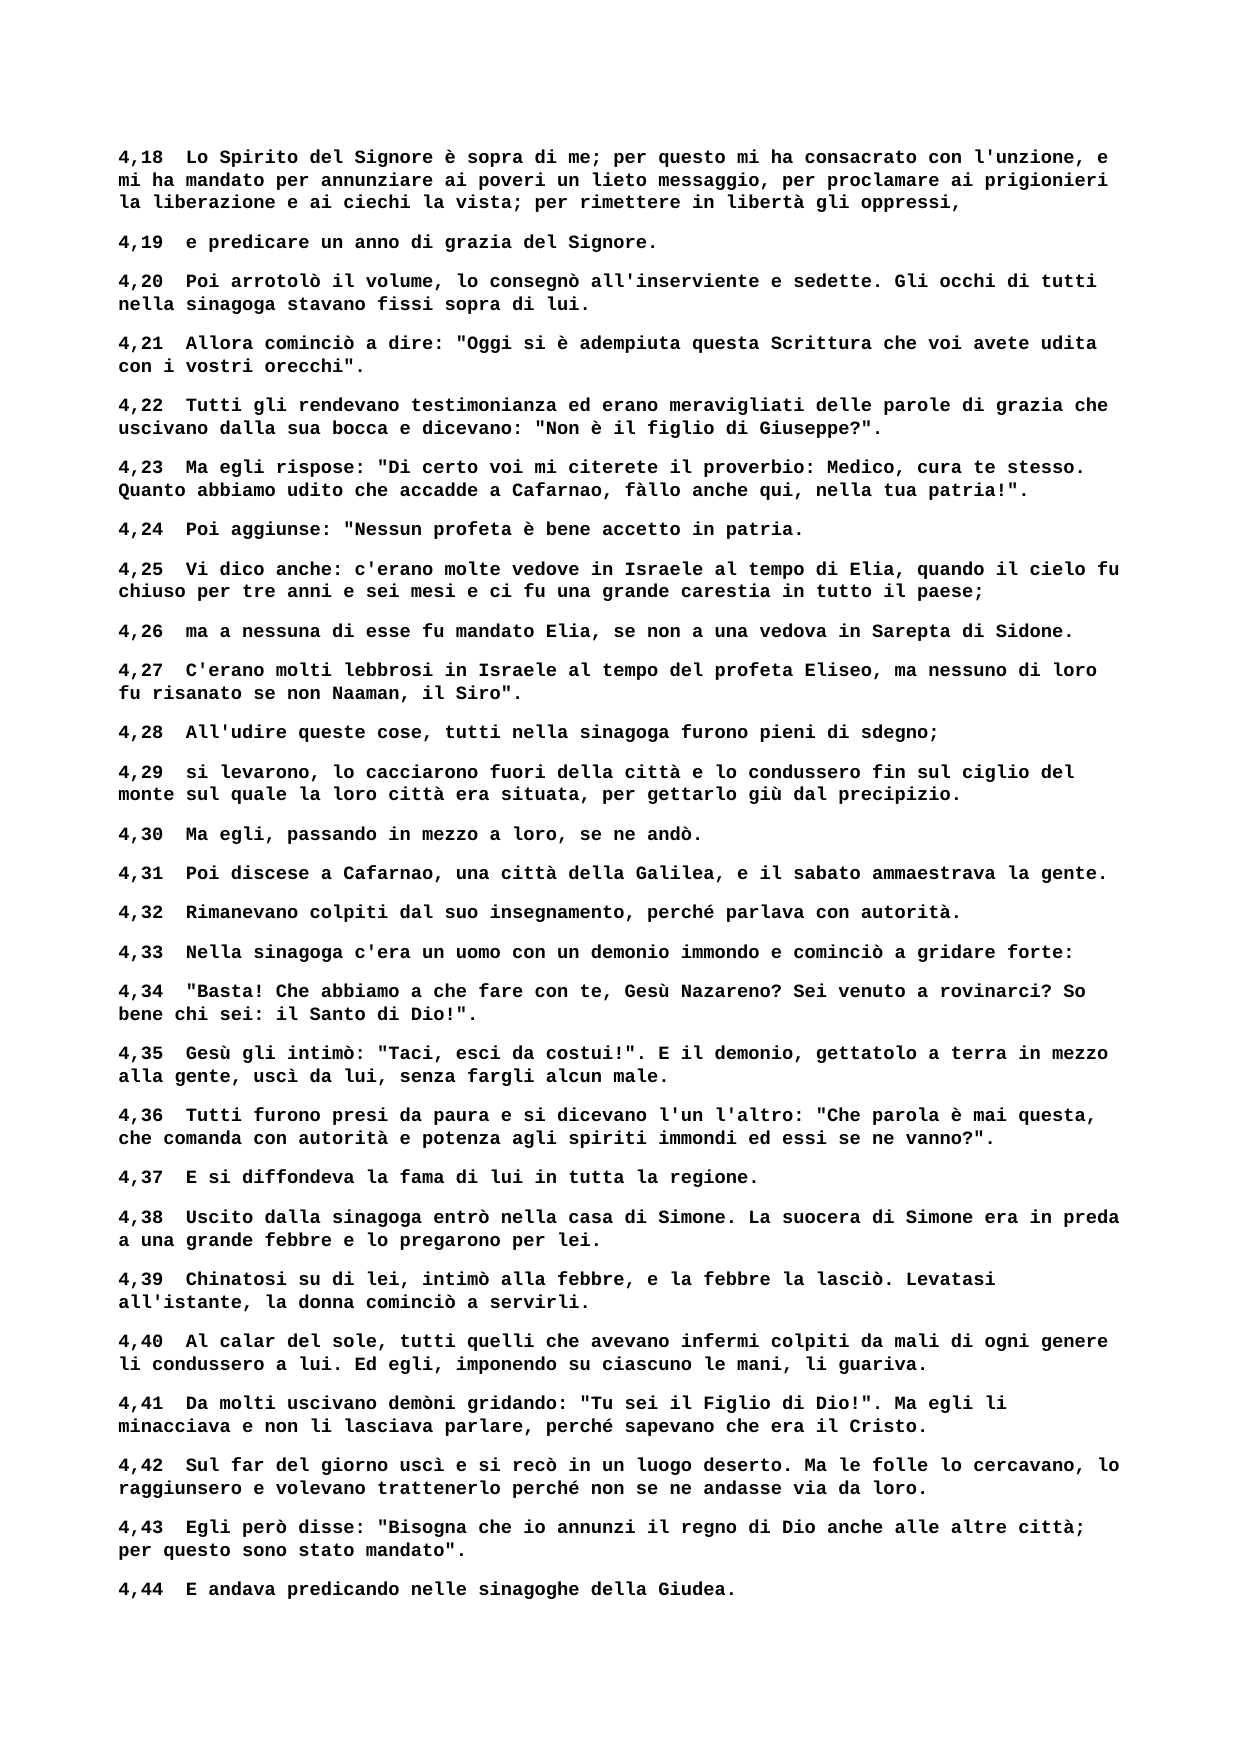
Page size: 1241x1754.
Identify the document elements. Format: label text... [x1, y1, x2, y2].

text 4,33 Nella sinagoga c'era un uomo con un demonio immondo e cominciò a gridare forte: [118, 943, 1122, 964]
text 4,42 Sul far del giorno uscì e si recò in un luogo deserto. Ma le folle lo cercavano, lo raggiunsero e volevano trattenerlo perché non se ne andasse via da loro. [118, 1456, 1122, 1500]
text 4,30 Ma egli, passando in mezzo a loro, se ne andò. [118, 824, 1122, 846]
text 4,34 "Basta! Che abbiamo a che fare con te, Gesù Nazareno? Sei venuto a rovinarci? So bene chi sei: il Santo di Dio!". [118, 982, 1122, 1026]
text 4,39 Chinatosi su di lei, intimò alla febbre, e la febbre la lasciò. Levatasi all'istante, la donna cominciò a servirli. [118, 1270, 1122, 1314]
text 4,44 E andava predicando nelle sinagoghe della Giudea. [118, 1580, 1122, 1601]
text 4,35 Gesù gli intimò: "Taci, esci da costui!". E il demonio, gettatolo a terra in mezzo alla gente, uscì da lui, senza fargli alcun male. [118, 1044, 1122, 1088]
text 4,28 All'udire queste cose, tutti nella sinagoga furono pieni di sdegno; [118, 723, 1122, 744]
text 4,27 C'erano molti lebbrosi in Israele al tempo del profeta Eliseo, ma nessuno di loro fu risanato se non Naaman, il Siro". [118, 661, 1122, 705]
text 4,23 Ma egli rispose: "Di certo voi mi citerete il proverbio: Medico, cura te stesso. Quanto abbiamo udito che accadde a Cafarnao, fàllo anche qui, nella tua patria!". [118, 458, 1122, 502]
text 4,24 Poi aggiunse: "Nessun profeta è bene accetto in patria. [118, 520, 1122, 541]
text 4,29 si levarono, lo cacciarono fuori della città e lo condussero fin sul ciglio del monte sul quale la loro città era situata, per gettarlo giù dal precipizio. [118, 762, 1122, 806]
text 4,20 Poi arrotolò il volume, lo consegnò all'inserviente e sedette. Gli occhi di tutti nella sinagoga stavano fissi sopra di lui. [118, 272, 1122, 316]
text 4,43 Egli però disse: "Bisogna che io annunzi il regno di Dio anche alle altre città; per questo sono stato mandato". [118, 1518, 1122, 1562]
text 4,31 Poi discese a Cafarnao, una città della Galilea, e il sabato ammaestrava la gente. [118, 864, 1122, 885]
text 4,36 Tutti furono presi da paura e si dicevano l'un l'altro: "Che parola è mai questa, che comanda con autorità e potenza agli spiriti immondi ed essi se ne vanno?". [118, 1106, 1122, 1150]
text 4,37 E si diffondeva la fama di lui in tutta la regione. [118, 1168, 1122, 1189]
text 4,22 Tutti gli rendevano testimonianza ed erano meravigliati delle parole di grazia che uscivano dalla sua bocca e dicevano: "Non è il figlio di Giuseppe?". [118, 396, 1122, 440]
text 4,38 Uscito dalla sinagoga entrò nella casa di Simone. La suocera di Simone era in preda a una grande febbre e lo pregarono per lei. [118, 1208, 1122, 1252]
text 4,18 Lo Spirito del Signore è sopra di me; per questo mi ha consacrato con l'unzione, e mi ha mandato per annunziare ai poveri un lieto messaggio, per proclamare ai prigionieri la liberazione e ai ciechi la vista; per rimettere in libertà gli oppressi, [118, 148, 1122, 214]
text 4,41 Da molti uscivano demòni gridando: "Tu sei il Figlio di Dio!". Ma egli li minacciava e non li lasciava parlare, perché sapevano che era il Cristo. [118, 1394, 1122, 1438]
text 4,19 e predicare un anno di grazia del Signore. [118, 232, 1122, 254]
text 4,25 Vi dico anche: c'erano molte vedove in Israele al tempo di Elia, quando il cielo fu chiuso per tre anni e sei mesi e ci fu una grande carestia in tutto il paese; [118, 559, 1122, 603]
text 4,40 Al calar del sole, tutti quelli che avevano infermi colpiti da mali di ogni genere li condussero a lui. Ed egli, imponendo su ciascuno le mani, li guariva. [118, 1332, 1122, 1376]
text 4,21 Allora cominciò a dire: "Oggi si è adempiuta questa Scrittura che voi avete udita con i vostri orecchi". [118, 334, 1122, 378]
text 4,26 ma a nessuna di esse fu mandato Elia, se non a una vedova in Sarepta di Sidone. [118, 622, 1122, 643]
text 4,32 Rimanevano colpiti dal suo insegnamento, perché parlava con autorità. [118, 903, 1122, 924]
